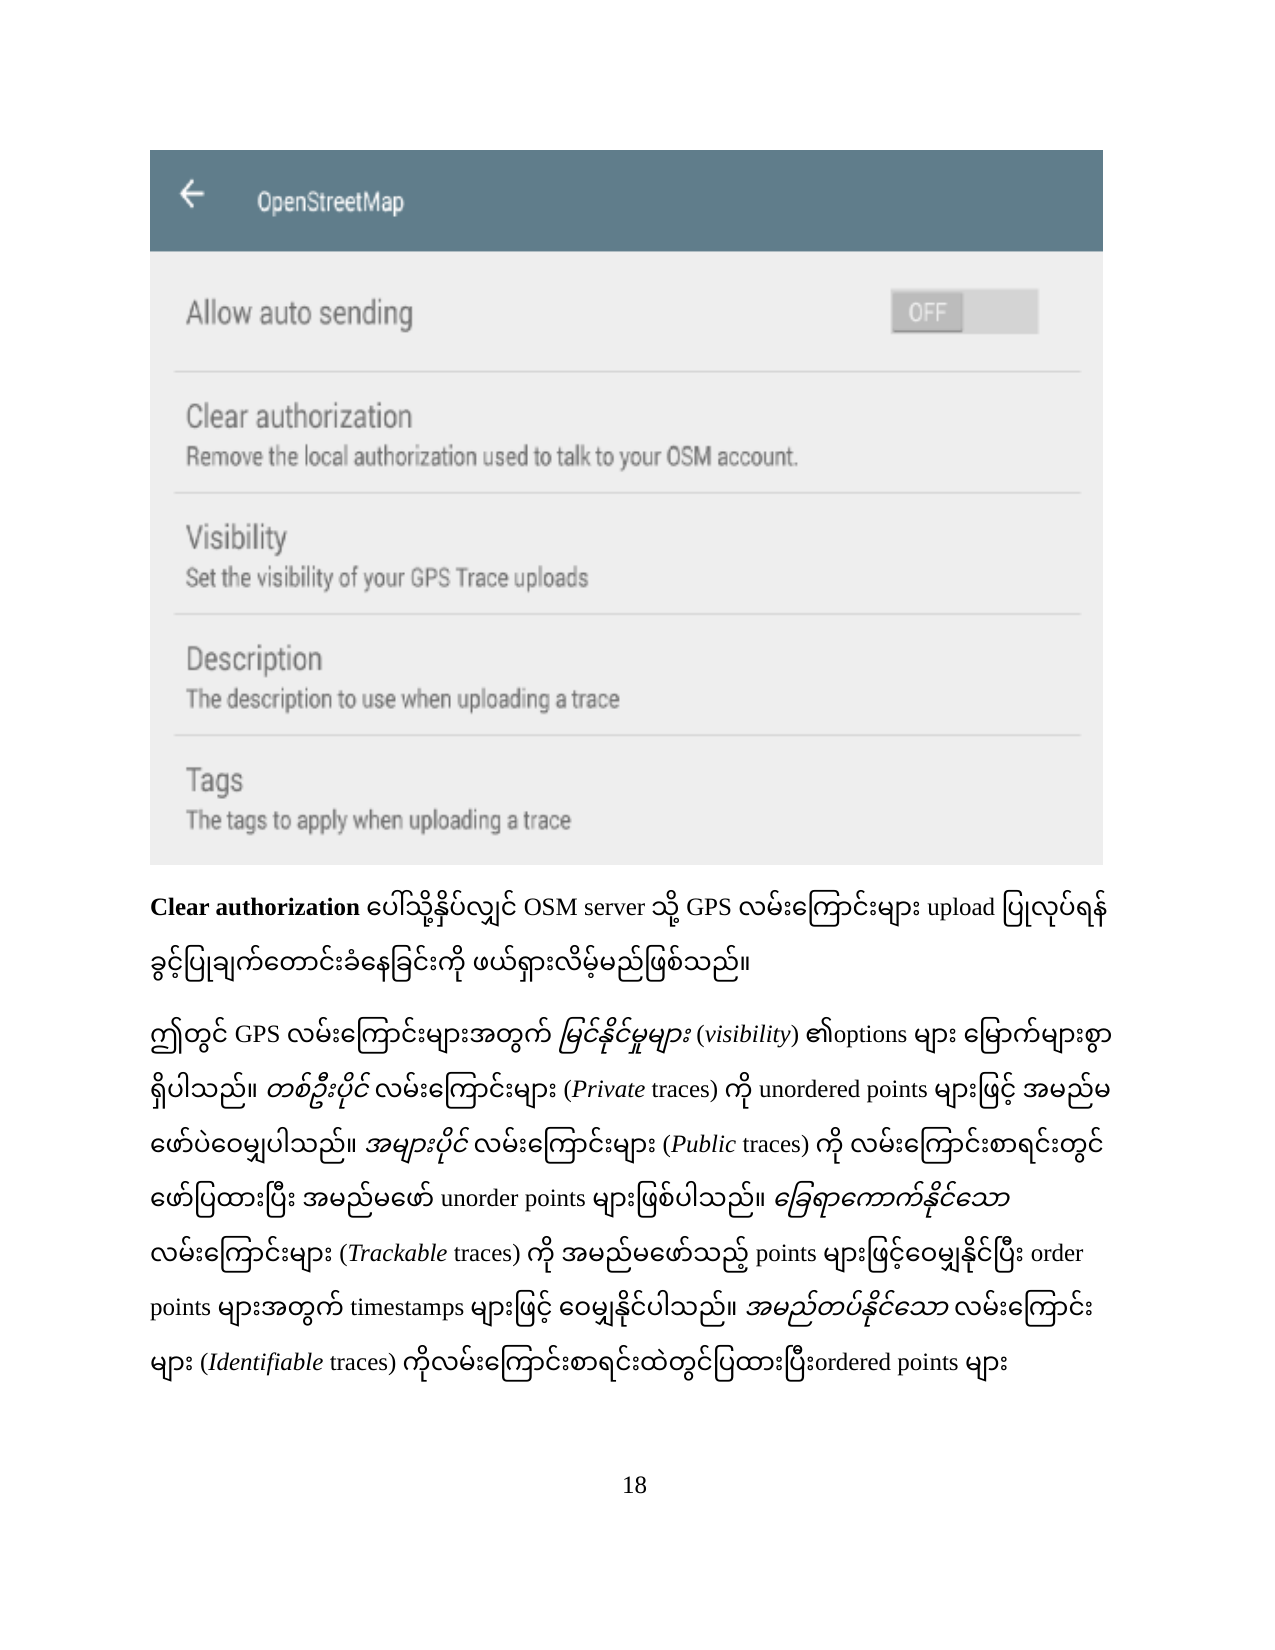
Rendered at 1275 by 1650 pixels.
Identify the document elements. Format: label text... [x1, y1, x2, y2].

picture [150, 150, 1103, 865]
text Clear authorization ပေါ်သို့နှိပ်လျှင် OSM server သို့ GPS လမ်းကြောင်းများ upload ပြုလုပ်ရန် ခွင့်ပြုချက်တောင်းခံနေခြင်းကို ဖယ်ရှားလိမ့်မည်ဖြစ်သည်။ [150, 883, 1125, 992]
text ဤတွင် GPS လမ်းကြောင်းများအတွက် မြင်နိုင်မှုများ (visibility) ၏options များ မြောက်များစွာရှိပါသည်။ တစ်ဦးပိုင် လမ်းကြောင်းများ (Private traces) ကို unordered points များဖြင့် အမည်မဖော်ပဲဝေမျှပါသည်။ အများပိုင် လမ်းကြောင်းများ (Public traces) ကို လမ်းကြောင်းစာရင်းတွင်ဖော်ပြထားပြီး အမည်မဖော် unorder points များဖြစ်ပါသည်။ ခြေရာကောက်နိုင်သော လမ်းကြောင်းများ (Trackable traces) ကို အမည်မဖော်သည့် points များဖြင့်ဝေမျှနိုင်ပြီး order points များအတွက် timestamps များဖြင့် ဝေမျှနိုင်ပါသည်။ အမည်တပ်နိုင်သော လမ်းကြောင်းများ (Identifiable traces) ကိုလမ်းကြောင်းစာရင်းထဲတွင်ပြထားပြီးordered points များ [150, 1010, 1125, 1392]
